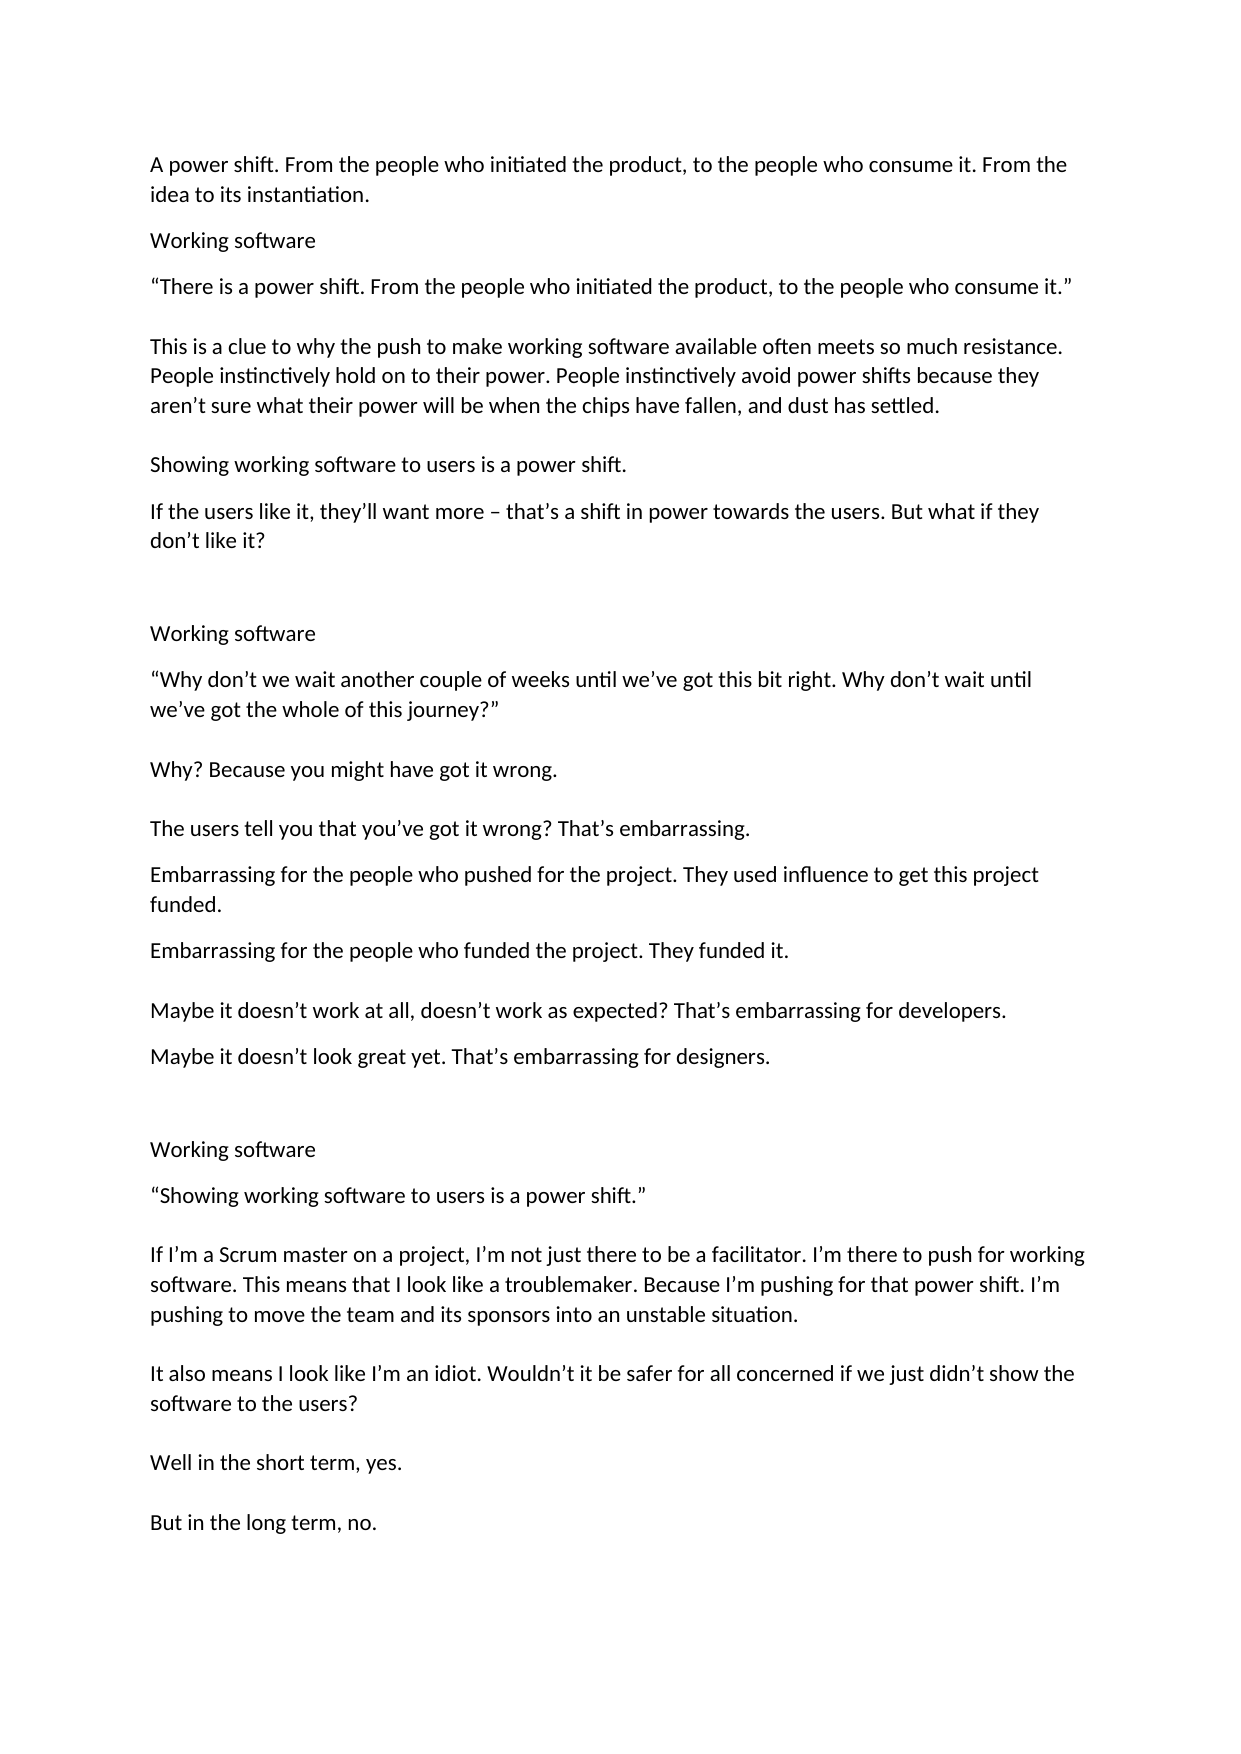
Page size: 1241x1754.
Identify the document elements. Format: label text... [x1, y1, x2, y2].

text “Why don’t we wait another couple of weeks until we’ve got this bit right. Why don’t wait until we’ve got the whole of this journey?” Why? Because you might have got it wrong. The users tell you that you’ve got it wrong? That’s embarrassing. [150, 666, 1090, 842]
text A power shift. From the people who initiated the product, to the people who consume it. From the idea to its instantiation. [150, 150, 1090, 208]
text “Showing working software to users is a power shift.” If I’m a Scrum master on a project, I’m not just there to be a facilitator. I’m there to push for working software. This means that I look like a troublemaker. Because I’m pushing for that power shift. I’m pushing to move the team and its sponsors into an unstable situation. It also means I look like I’m an idiot. Wouldn’t it be safer for all concerned if we just didn’t show the software to the users? Well in the short term, yes. But in the long term, no. [150, 1181, 1090, 1566]
text “There is a power shift. From the people who initiated the product, to the people who consume it.” This is a clue to why the push to make working software available often meets so much resistance. People instinctively hold on to their power. People instinctively avoid power shifts because they aren’t sure what their power will be when the chips have fallen, and dust has settled. Showing working software to users is a power shift. [150, 272, 1090, 478]
text Working software [150, 619, 1090, 647]
text Working software [150, 226, 1090, 254]
text Embarrassing for the people who funded the project. They funded it. Maybe it doesn’t work at all, doesn’t work as expected? That’s embarrassing for developers. [150, 936, 1090, 1024]
text Working software [150, 1135, 1090, 1163]
text If the users like it, they’ll want more – that’s a shift in power towards the users. But what if they don’t like it? [150, 497, 1090, 554]
text Maybe it doesn’t look great yet. That’s embarrassing for designers. [150, 1042, 1090, 1070]
text Embarrassing for the people who pushed for the project. They used influence to get this project funded. [150, 860, 1090, 918]
